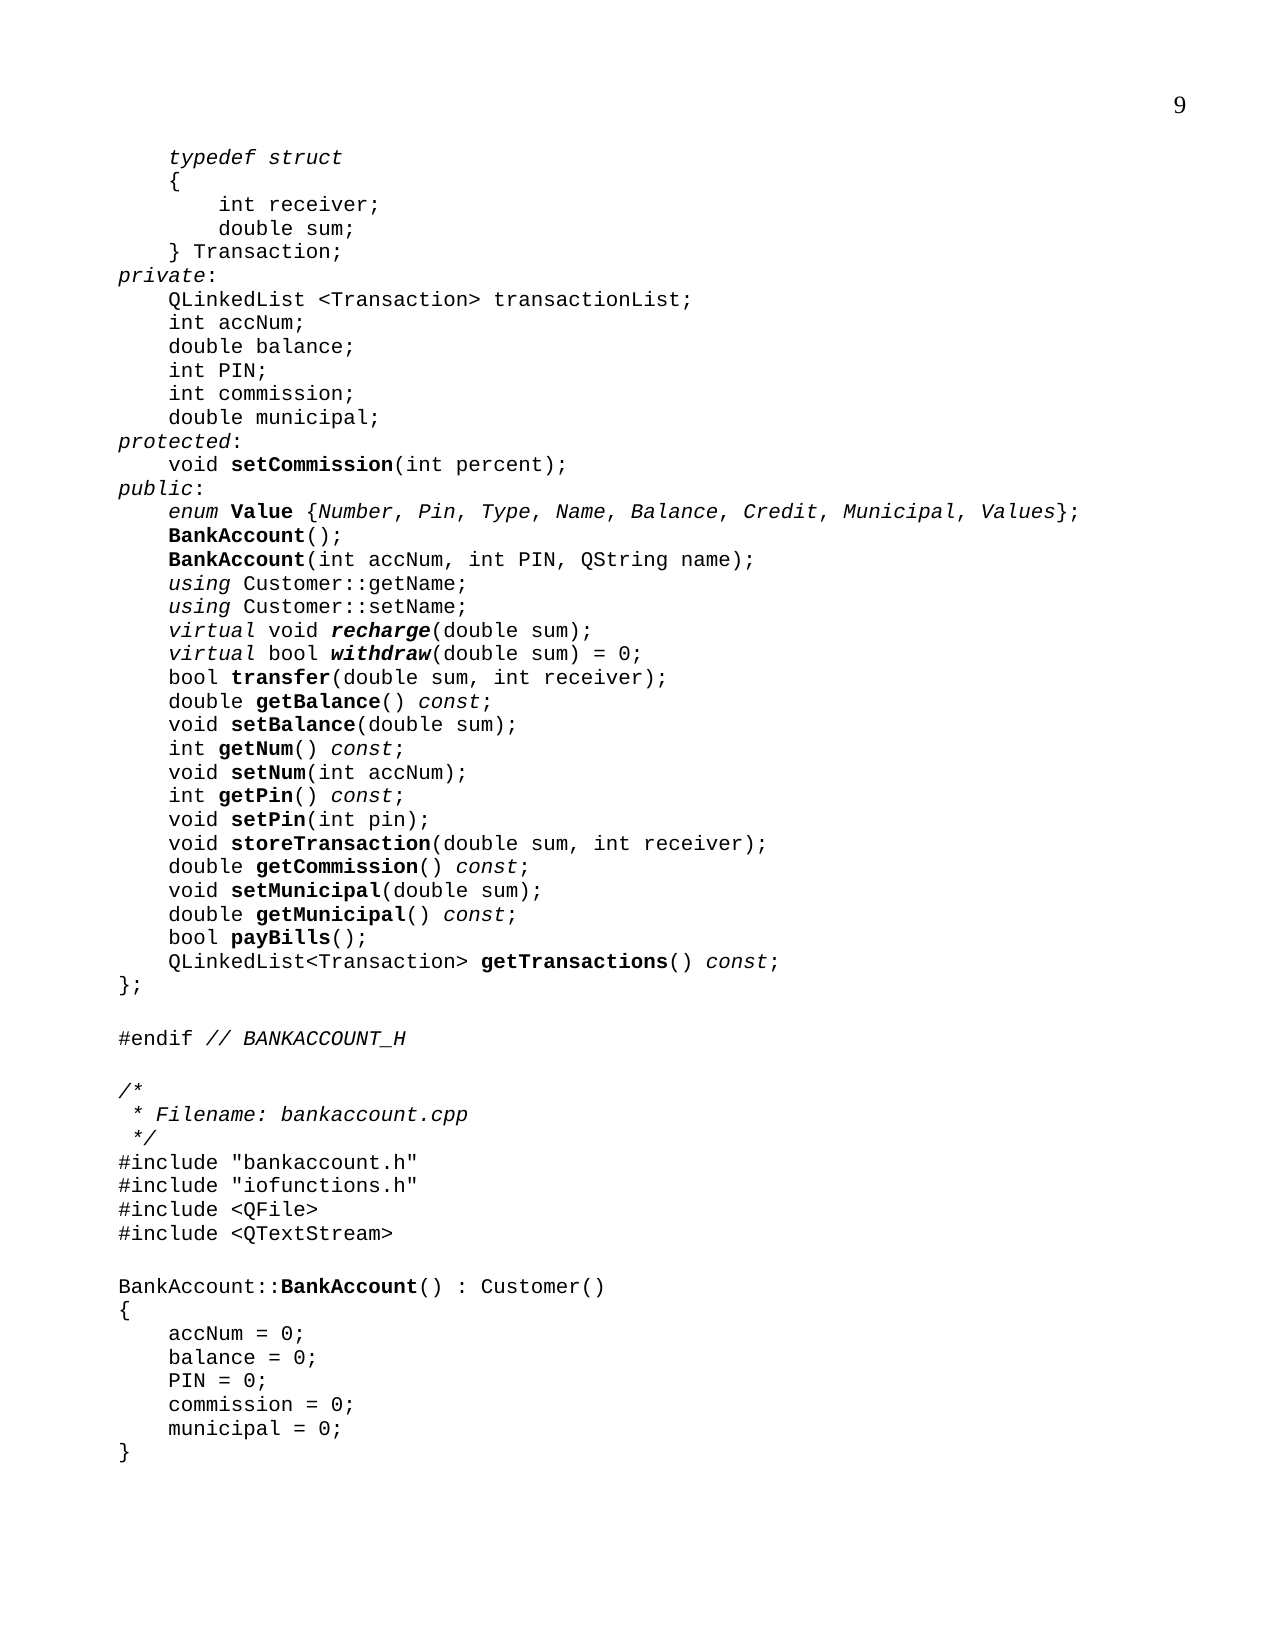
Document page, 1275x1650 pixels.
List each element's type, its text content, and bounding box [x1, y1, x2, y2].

text void setNum(int accNum); [118, 762, 1186, 785]
text BankAccount(); [118, 525, 1186, 549]
text int getPin() const; [118, 785, 1186, 809]
text PIN = 0; [118, 1370, 1186, 1394]
text void setBalance(double sum); [118, 714, 1186, 738]
text int commission; [118, 383, 1186, 407]
text municipal = 0; [118, 1418, 1186, 1441]
text enum Value {Number, Pin, Type, Name, Balance, Credit, Municipal, Values}; [118, 502, 1186, 525]
text void setCommission(int percent); [118, 454, 1186, 478]
text bool payBills(); [118, 927, 1186, 951]
text { [118, 1299, 1186, 1323]
text int getNum() const; [118, 738, 1186, 762]
text using Customer::getName; [118, 572, 1186, 596]
text public: [118, 478, 1186, 502]
text virtual bool withdraw(double sum) = 0; [118, 643, 1186, 667]
text int PIN; [118, 360, 1186, 383]
text /* [118, 1081, 1195, 1104]
text using Customer::setName; [118, 596, 1186, 620]
text void setMunicipal(double sum); [118, 880, 1186, 903]
text virtual void recharge(double sum); [118, 620, 1186, 643]
text accNum = 0; [118, 1323, 1186, 1347]
text double municipal; [118, 407, 1186, 431]
text QLinkedList<Transaction> getTransactions() const; [118, 951, 1186, 974]
text QLinkedList <Transaction> transactionList; [118, 289, 1186, 312]
text commission = 0; [118, 1394, 1186, 1418]
text double getCommission() const; [118, 856, 1186, 880]
text } Transaction; [118, 241, 1186, 265]
text private: [118, 265, 1186, 289]
text #include "bankaccount.h" [118, 1152, 1186, 1175]
text void setPin(int pin); [118, 809, 1186, 833]
text double sum; [118, 218, 1186, 241]
text * Filename: bankaccount.cpp [118, 1104, 1186, 1128]
text #include <QFile> [118, 1199, 1186, 1223]
text double balance; [118, 336, 1186, 360]
text double getMunicipal() const; [118, 903, 1186, 927]
text double getBalance() const; [118, 691, 1186, 714]
text int accNum; [118, 312, 1186, 336]
text #include <QTextStream> [118, 1223, 1186, 1246]
text protected: [118, 431, 1186, 454]
text bool transfer(double sum, int receiver); [118, 667, 1186, 691]
text */ [118, 1128, 1186, 1152]
text balance = 0; [118, 1347, 1186, 1370]
text int receiver; [118, 194, 1186, 218]
text void storeTransaction(double sum, int receiver); [118, 833, 1186, 856]
text }; [118, 974, 1186, 998]
text BankAccount::BankAccount() : Customer() [118, 1276, 1186, 1299]
text #endif // BANKACCOUNT_H [118, 1028, 1186, 1051]
text typedef struct [118, 147, 1186, 171]
text BankAccount(int accNum, int PIN, QString name); [118, 549, 1186, 572]
text #include "iofunctions.h" [118, 1175, 1186, 1199]
text } [118, 1441, 1186, 1465]
text { [118, 171, 1186, 194]
